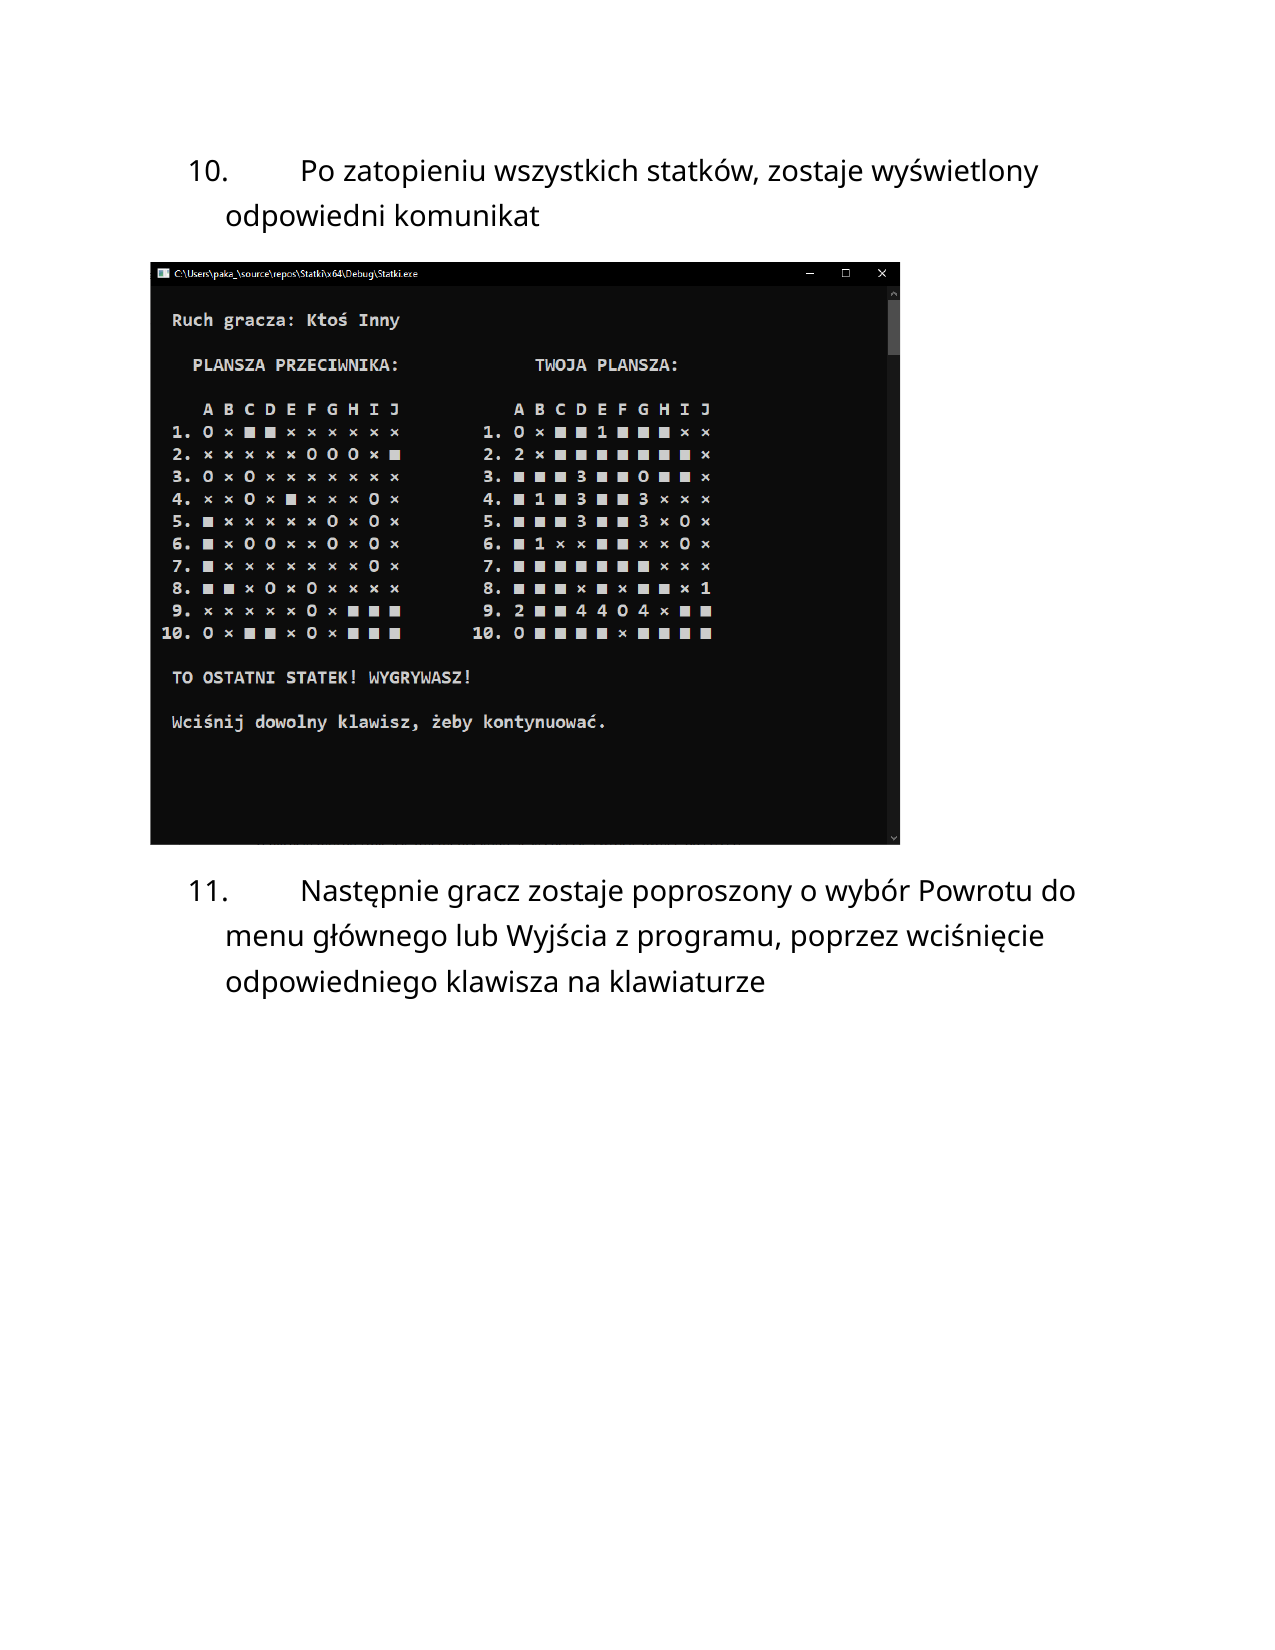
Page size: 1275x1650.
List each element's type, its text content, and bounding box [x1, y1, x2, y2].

list Następnie gracz zostaje poproszony o wybór Powrotu do menu głównego lub Wyjścia z programu, poprzez wciśnięcie odpowiedniego klawisza na klawiaturze [187, 870, 1125, 1001]
list Po zatopieniu wszystkich statków, zostaje wyświetlony odpowiedni komunikat [187, 150, 1125, 235]
